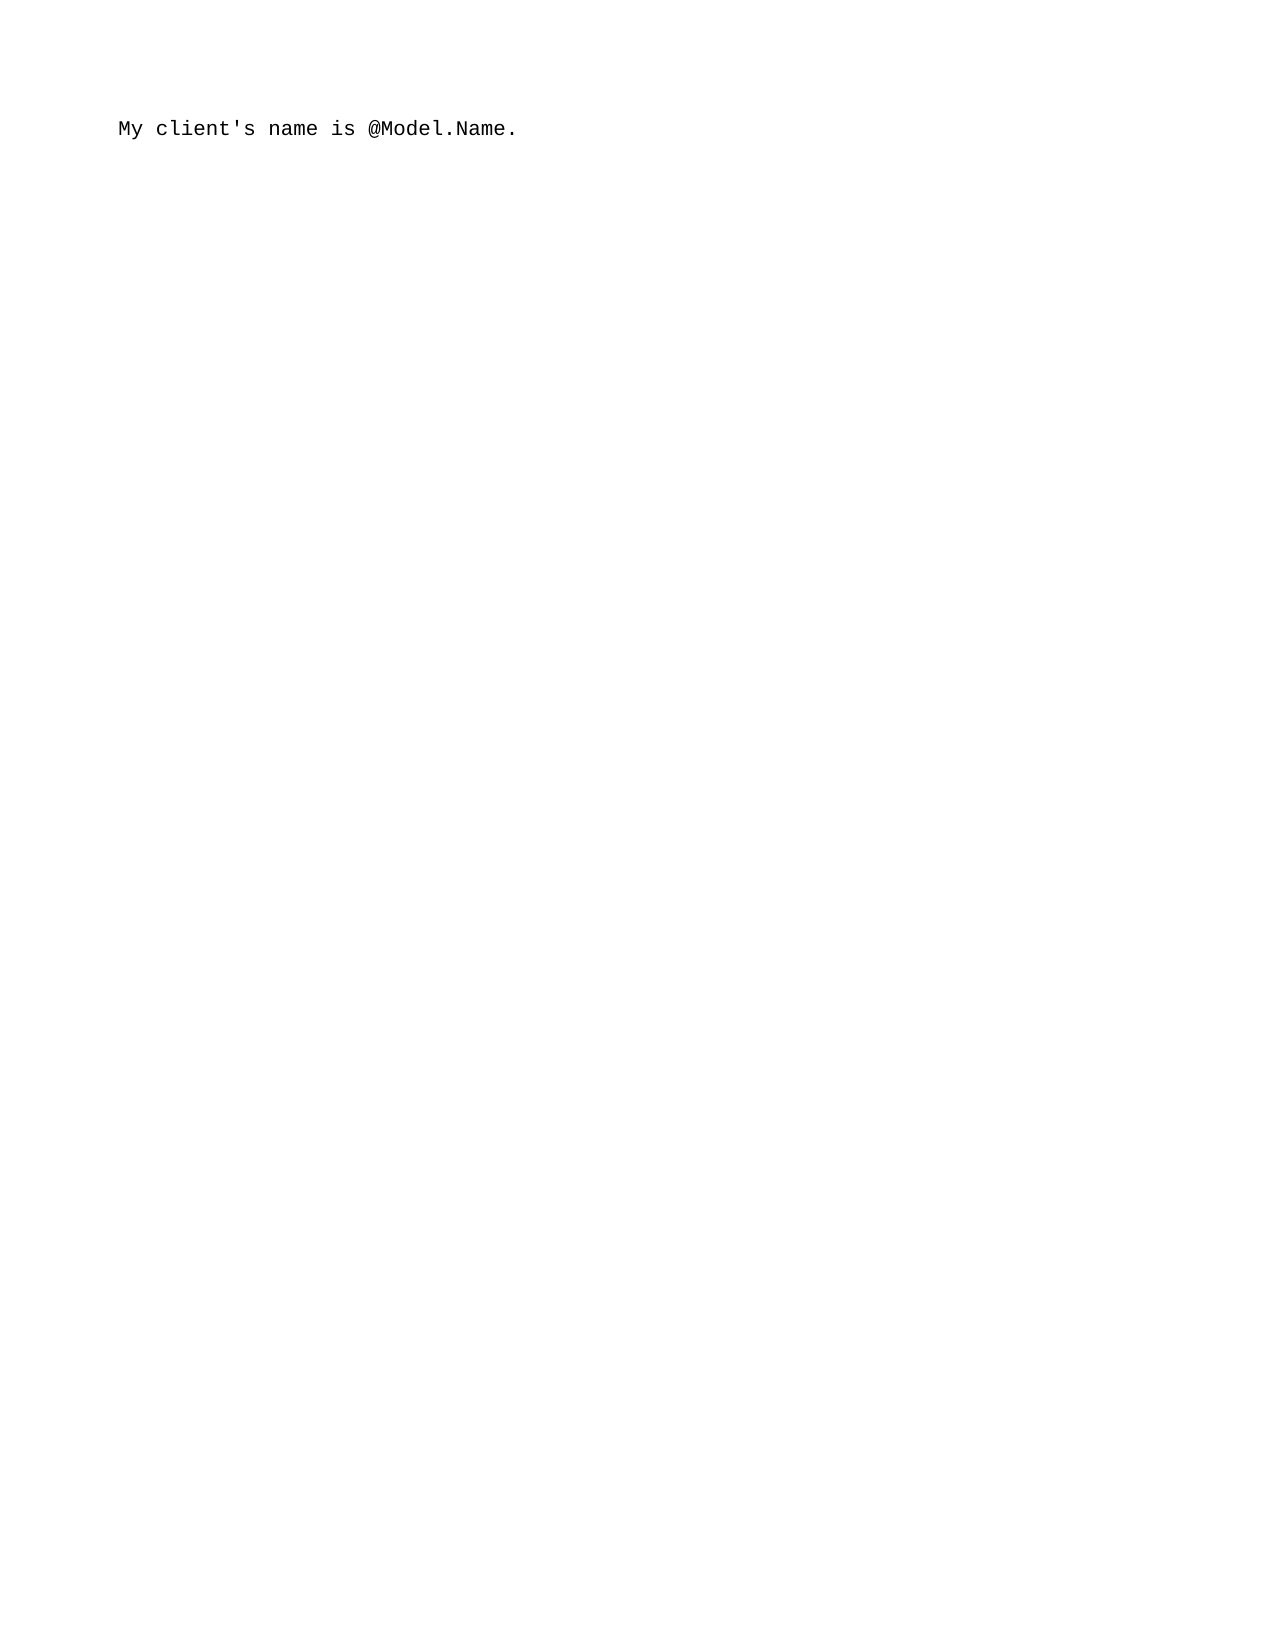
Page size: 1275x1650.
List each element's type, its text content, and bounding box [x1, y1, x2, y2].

text My client's name is @Model.Name. [118, 118, 1157, 142]
